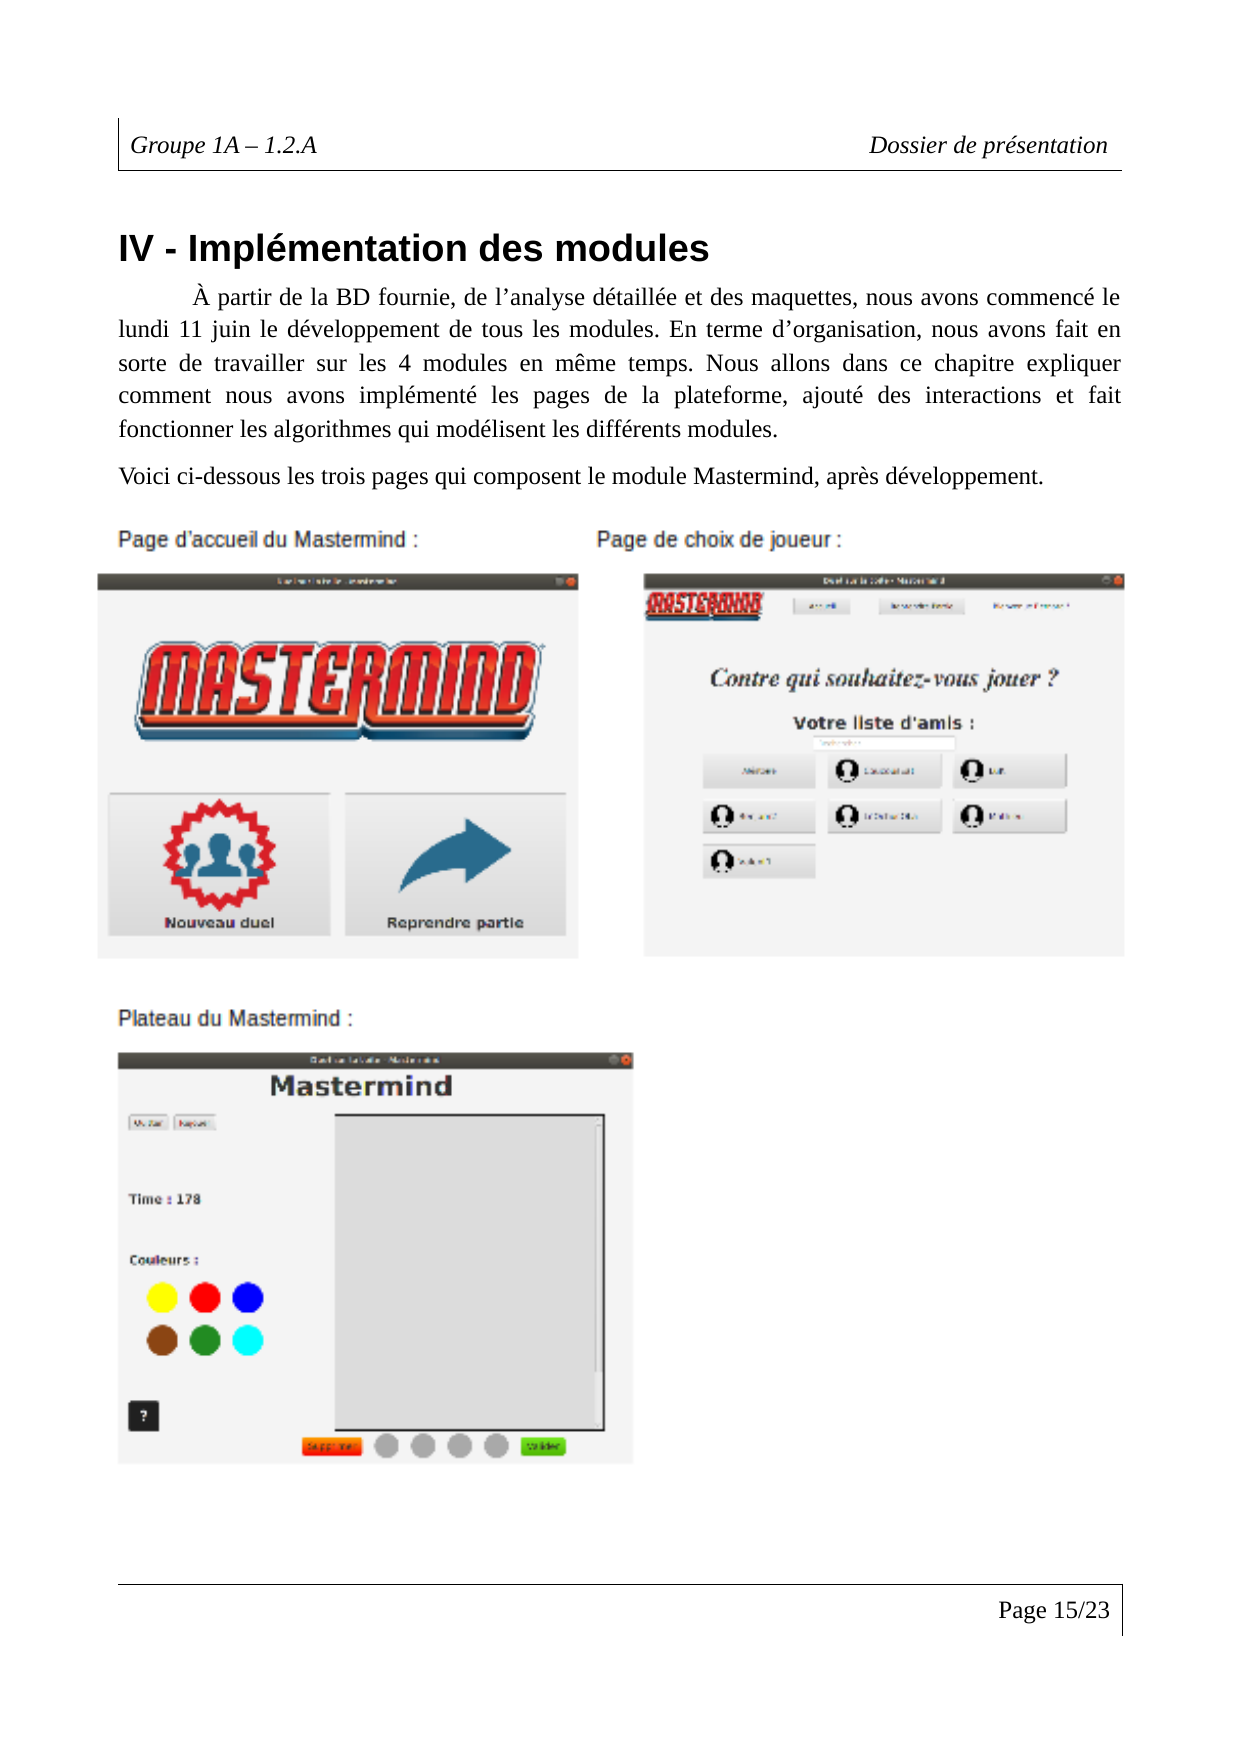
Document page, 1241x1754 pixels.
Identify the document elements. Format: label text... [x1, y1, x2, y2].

subtitle Implémentation des modules [118, 225, 1122, 269]
picture [92, 521, 1129, 1485]
text À partir de la BD fournie, de l’analyse détaillée et des maquettes, nous avons commencé le lundi 11 juin le développement de tous les modules. En terme d’organisation, nous avons fait en sorte de travailler sur les 4 modules en même temps. Nous allons dans ce chapitre expliquer comment nous avons implémenté les pages de la plateforme, ajouté des interactions et fait fonctionner les algorithmes qui modélisent les différents modules. [118, 282, 1122, 442]
text Voici ci-dessous les trois pages qui composent le module Mastermind, après développement. [118, 461, 1122, 490]
